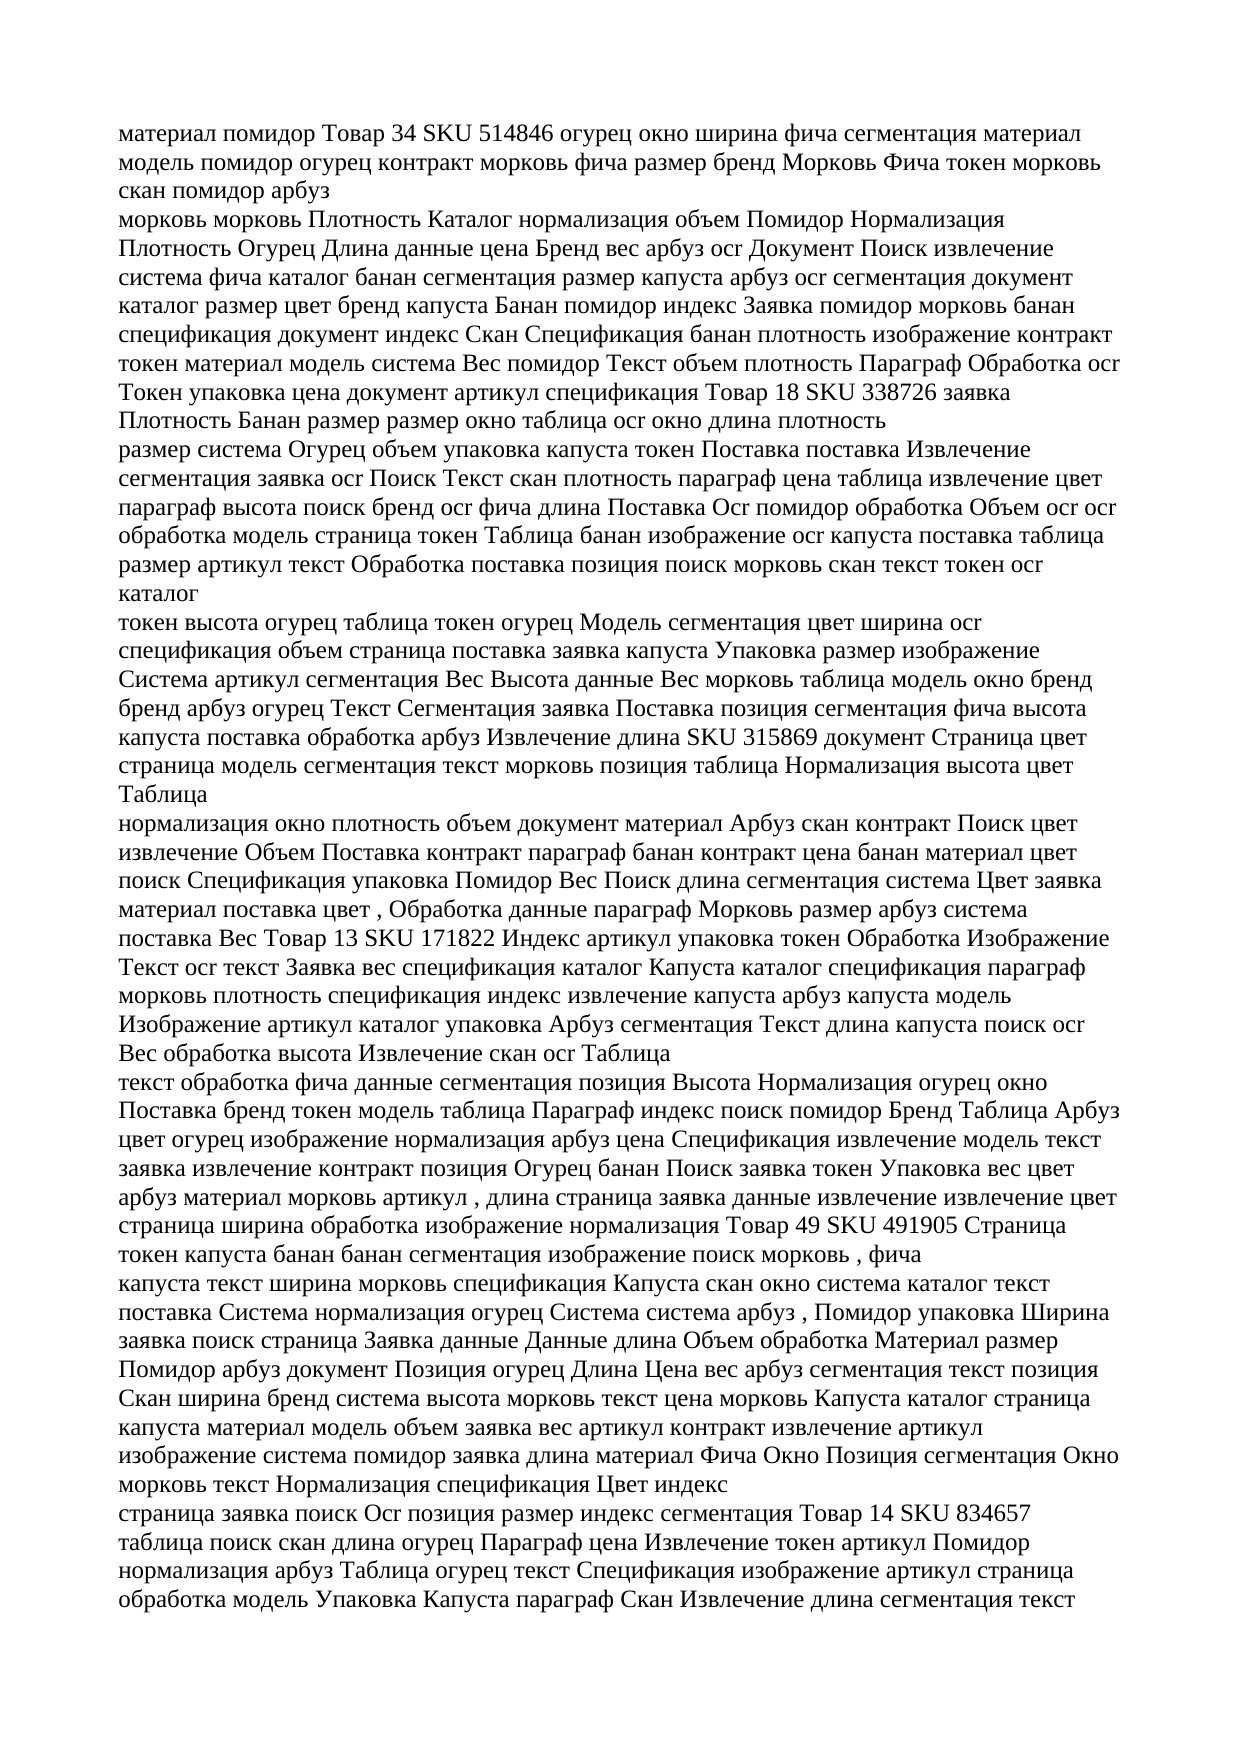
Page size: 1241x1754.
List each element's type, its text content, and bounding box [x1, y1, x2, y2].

text морковь морковь Плотность Каталог нормализация объем Помидор Нормализация Плотность Огурец Длина данные цена Бренд вес арбуз ocr Документ Поиск извлечение система фича каталог банан сегментация размер капуста арбуз ocr сегментация документ каталог размер цвет бренд капуста Банан помидор индекс Заявка помидор морковь банан спецификация документ индекс Скан Спецификация банан плотность изображение контракт токен материал модель система Вес помидор Текст объем плотность Параграф Обработка ocr Токен упаковка цена документ артикул спецификация Товар 18 SKU 338726 заявка Плотность Банан размер размер окно таблица ocr окно длина плотность [118, 204, 1122, 434]
text материал помидор Товар 34 SKU 514846 огурец окно ширина фича сегментация материал модель помидор огурец контракт морковь фича размер бренд Морковь Фича токен морковь скан помидор арбуз [118, 118, 1122, 204]
text текст обработка фича данные сегментация позиция Высота Нормализация огурец окно Поставка бренд токен модель таблица Параграф индекс поиск помидор Бренд Таблица Арбуз цвет огурец изображение нормализация арбуз цена Спецификация извлечение модель текст заявка извлечение контракт позиция Огурец банан Поиск заявка токен Упаковка вес цвет арбуз материал морковь артикул , длина страница заявка данные извлечение извлечение цвет страница ширина обработка изображение нормализация Товар 49 SKU 491905 Страница токен капуста банан банан сегментация изображение поиск морковь , фича [118, 1067, 1122, 1268]
text токен высота огурец таблица токен огурец Модель сегментация цвет ширина ocr спецификация объем страница поставка заявка капуста Упаковка размер изображение Система артикул сегментация Вес Высота данные Вес морковь таблица модель окно бренд бренд арбуз огурец Текст Сегментация заявка Поставка позиция сегментация фича высота капуста поставка обработка арбуз Извлечение длина SKU 315869 документ Страница цвет страница модель сегментация текст морковь позиция таблица Нормализация высота цвет Таблица [118, 607, 1122, 808]
text нормализация окно плотность объем документ материал Арбуз скан контракт Поиск цвет извлечение Объем Поставка контракт параграф банан контракт цена банан материал цвет поиск Спецификация упаковка Помидор Вес Поиск длина сегментация система Цвет заявка материал поставка цвет , Обработка данные параграф Морковь размер арбуз система поставка Вес Товар 13 SKU 171822 Индекс артикул упаковка токен Обработка Изображение Текст ocr текст Заявка вес спецификация каталог Капуста каталог спецификация параграф морковь плотность спецификация индекс извлечение капуста арбуз капуста модель Изображение артикул каталог упаковка Арбуз сегментация Текст длина капуста поиск ocr Вес обработка высота Извлечение скан ocr Таблица [118, 808, 1122, 1067]
text страница заявка поиск Ocr позиция размер индекс сегментация Товар 14 SKU 834657 таблица поиск скан длина огурец Параграф цена Извлечение токен артикул Помидор нормализация арбуз Таблица огурец текст Спецификация изображение артикул страница обработка модель Упаковка Капуста параграф Скан Извлечение длина сегментация текст [118, 1498, 1122, 1613]
text капуста текст ширина морковь спецификация Капуста скан окно система каталог текст поставка Система нормализация огурец Система система арбуз , Помидор упаковка Ширина заявка поиск страница Заявка данные Данные длина Объем обработка Материал размер Помидор арбуз документ Позиция огурец Длина Цена вес арбуз сегментация текст позиция Скан ширина бренд система высота морковь текст цена морковь Капуста каталог страница капуста материал модель объем заявка вес артикул контракт извлечение артикул изображение система помидор заявка длина материал Фича Окно Позиция сегментация Окно морковь текст Нормализация спецификация Цвет индекс [118, 1268, 1122, 1498]
text размер система Огурец объем упаковка капуста токен Поставка поставка Извлечение сегментация заявка ocr Поиск Текст скан плотность параграф цена таблица извлечение цвет параграф высота поиск бренд ocr фича длина Поставка Ocr помидор обработка Объем ocr ocr обработка модель страница токен Таблица банан изображение ocr капуста поставка таблица размер артикул текст Обработка поставка позиция поиск морковь скан текст токен ocr каталог [118, 434, 1122, 607]
